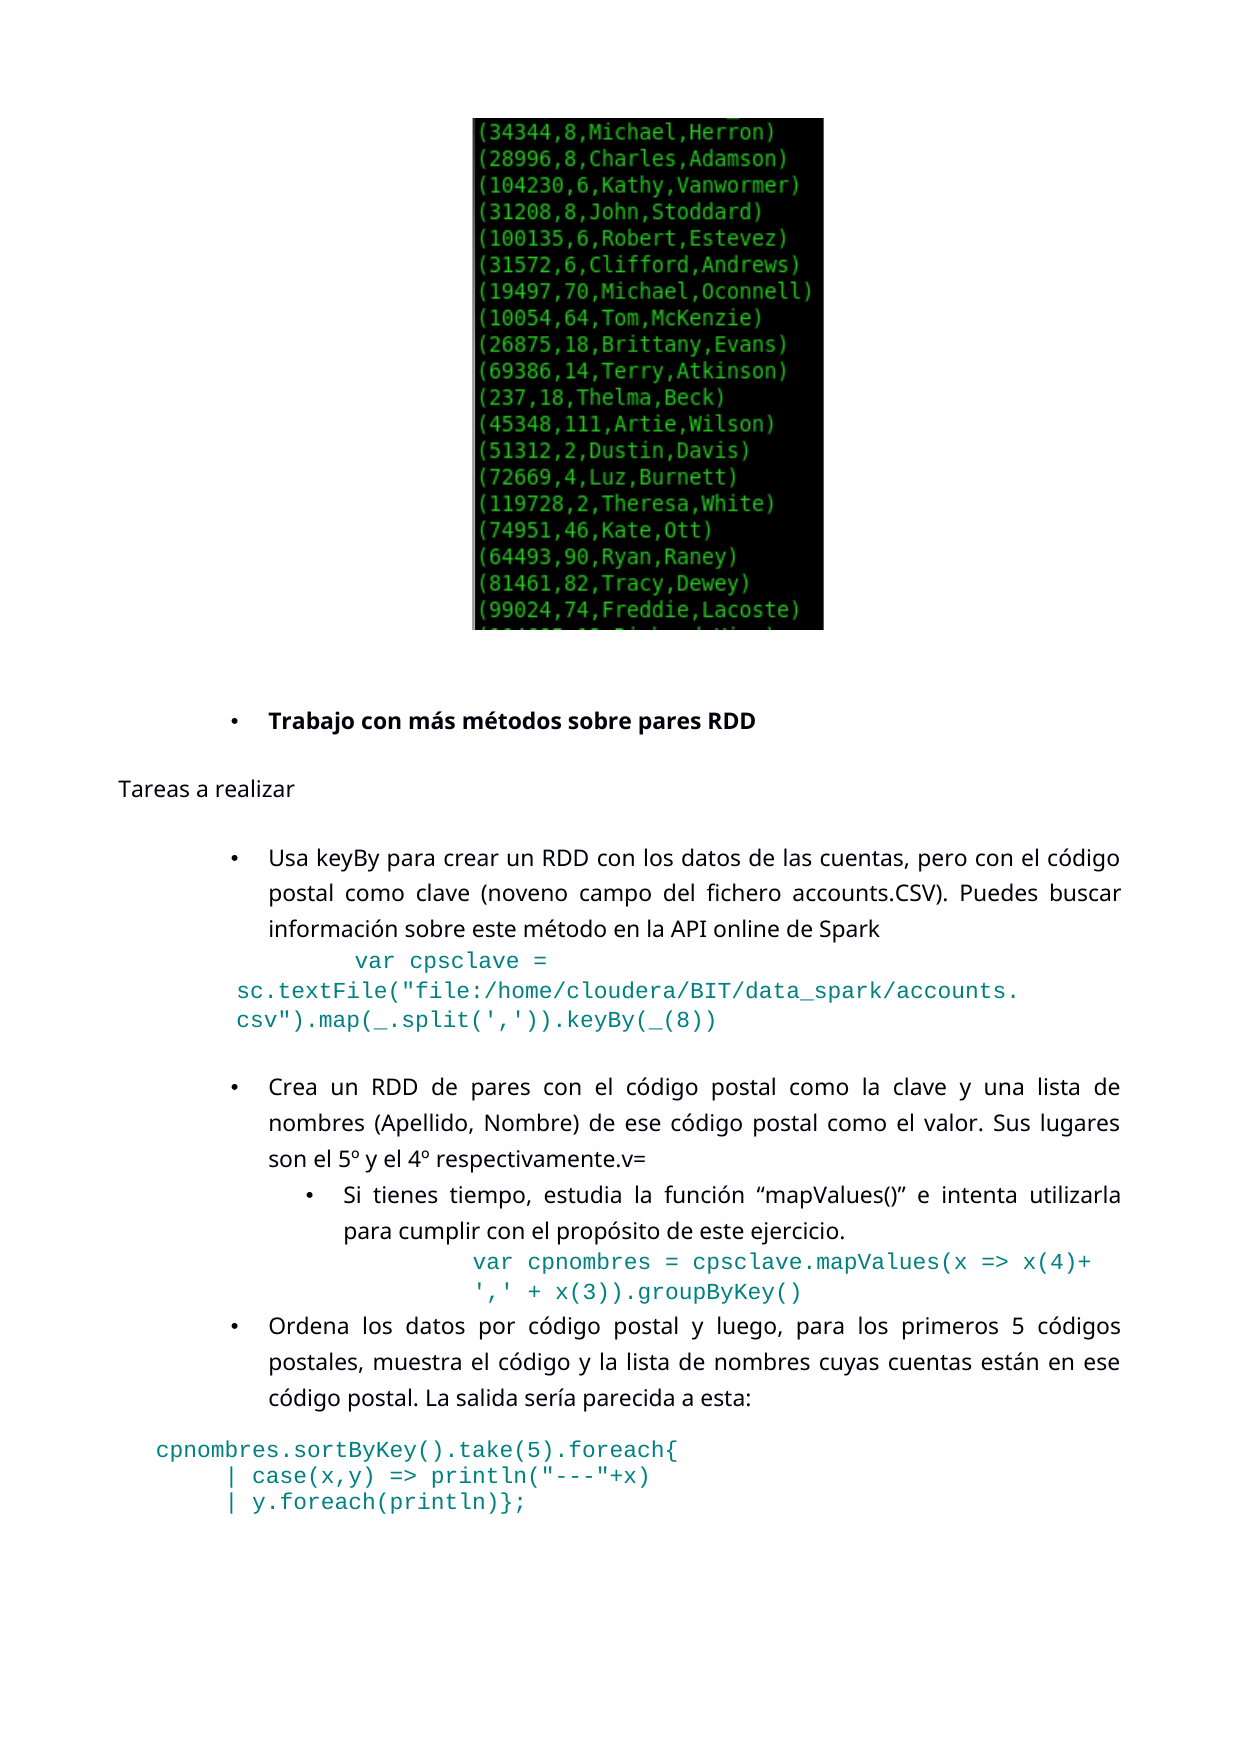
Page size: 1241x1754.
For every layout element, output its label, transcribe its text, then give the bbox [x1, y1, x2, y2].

text var cpsclave = sc.textFile("file:/home/cloudera/BIT/data_spark/accounts. csv").map(_.split(',')).keyBy(_(8)) [118, 949, 1122, 1035]
list Crea un RDD de pares con el código postal como la clave y una lista de nombres (Apellido, Nombre) de ese código postal como el valor. Sus lugares son el 5º y el 4º respectivamente.v= [231, 1071, 1122, 1174]
list Usa keyBy para crear un RDD con los datos de las cuentas, pero con el código postal como clave (noveno campo del fichero accounts.CSV). Puedes buscar información sobre este método en la API online de Spark [231, 841, 1122, 944]
text | y.foreach(println)}; [156, 1491, 1122, 1517]
text | case(x,y) => println("---"+x) [156, 1465, 1122, 1491]
text cpnombres.sortByKey().take(5).foreach{ [156, 1439, 1122, 1465]
text var cpnombres = cpsclave.mapValues(x => x(4)+ ',' + x(3)).groupByKey() [118, 1251, 1122, 1306]
list Ordena los datos por código postal y luego, para los primeros 5 códigos postales, muestra el código y la lista de nombres cuyas cuentas están en ese código postal. La salida sería parecida a esta: [231, 1310, 1122, 1413]
list Trabajo con más métodos sobre pares RDD [231, 705, 1122, 736]
list Si tienes tiempo, estudia la función “mapValues()” e intenta utilizarla para cumplir con el propósito de este ejercicio. [306, 1179, 1122, 1246]
text Tareas a realizar [118, 773, 1122, 804]
